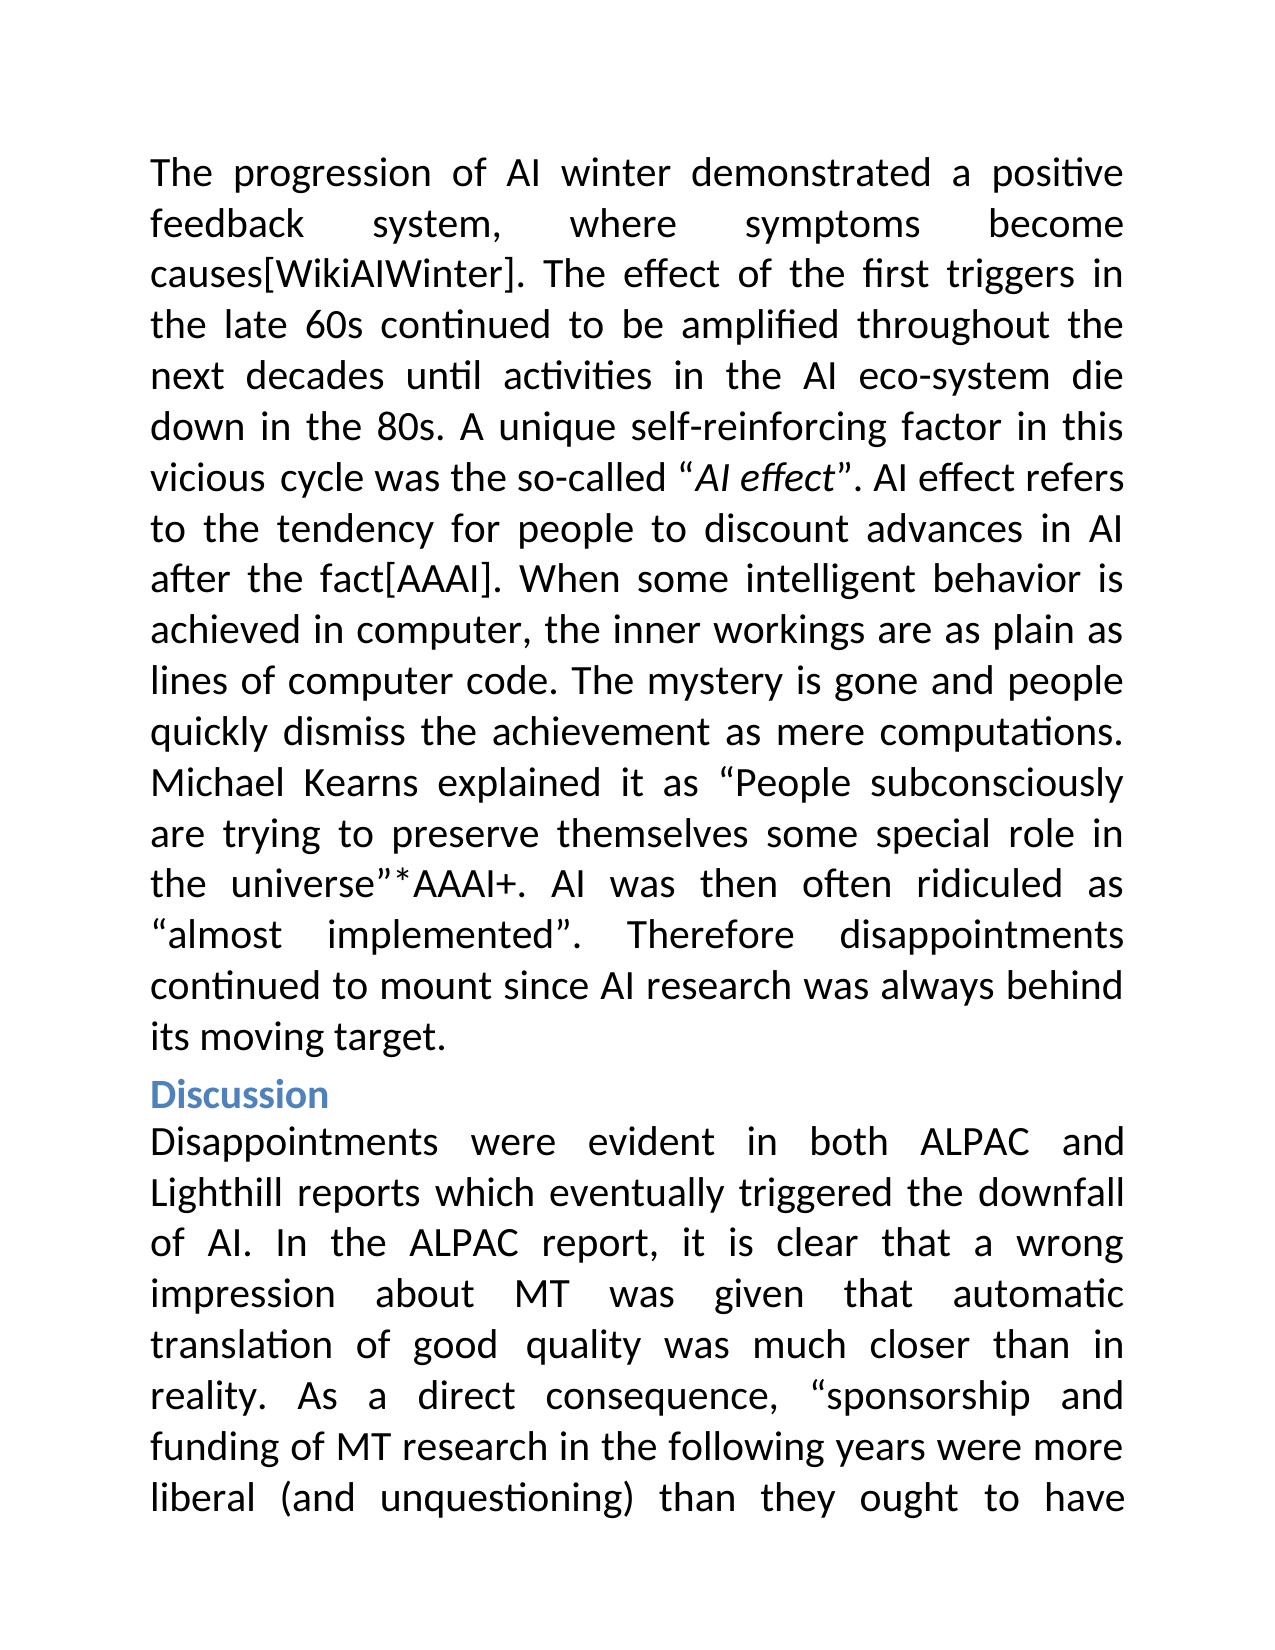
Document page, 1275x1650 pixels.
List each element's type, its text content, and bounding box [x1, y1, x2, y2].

text The progression of AI winter demonstrated a positive feedback system, where symptoms become causes[WikiAIWinter]. The effect of the first triggers in the late 60s continued to be amplified throughout the next decades until activities in the AI eco-system die down in the 80s. A unique self-reinforcing factor in this vicious cycle was the so-called “AI effect”. AI effect refers to the tendency for people to discount advances in AI after the fact[AAAI]. When some intelligent behavior is achieved in computer, the inner workings are as plain as lines of computer code. The mystery is gone and people quickly dismiss the achievement as mere computations. Michael Kearns explained it as “People subconsciously are trying to preserve themselves some special role in the universe”*AAAI+. AI was then often ridiculed as “almost implemented”. Therefore disappointments continued to mount since AI research was always behind its moving target. [150, 146, 1125, 1061]
text Disappointments were evident in both ALPAC and Lighthill reports which eventually triggered the downfall of AI. In the ALPAC report, it is clear that a wrong impression about MT was given that automatic translation of good quality was much closer than in reality. As a direct consequence, “sponsorship and funding of MT research in the following years were more liberal (and unquestioning) than they ought to have [150, 1115, 1125, 1521]
subtitle Discussion [150, 1082, 1142, 1115]
